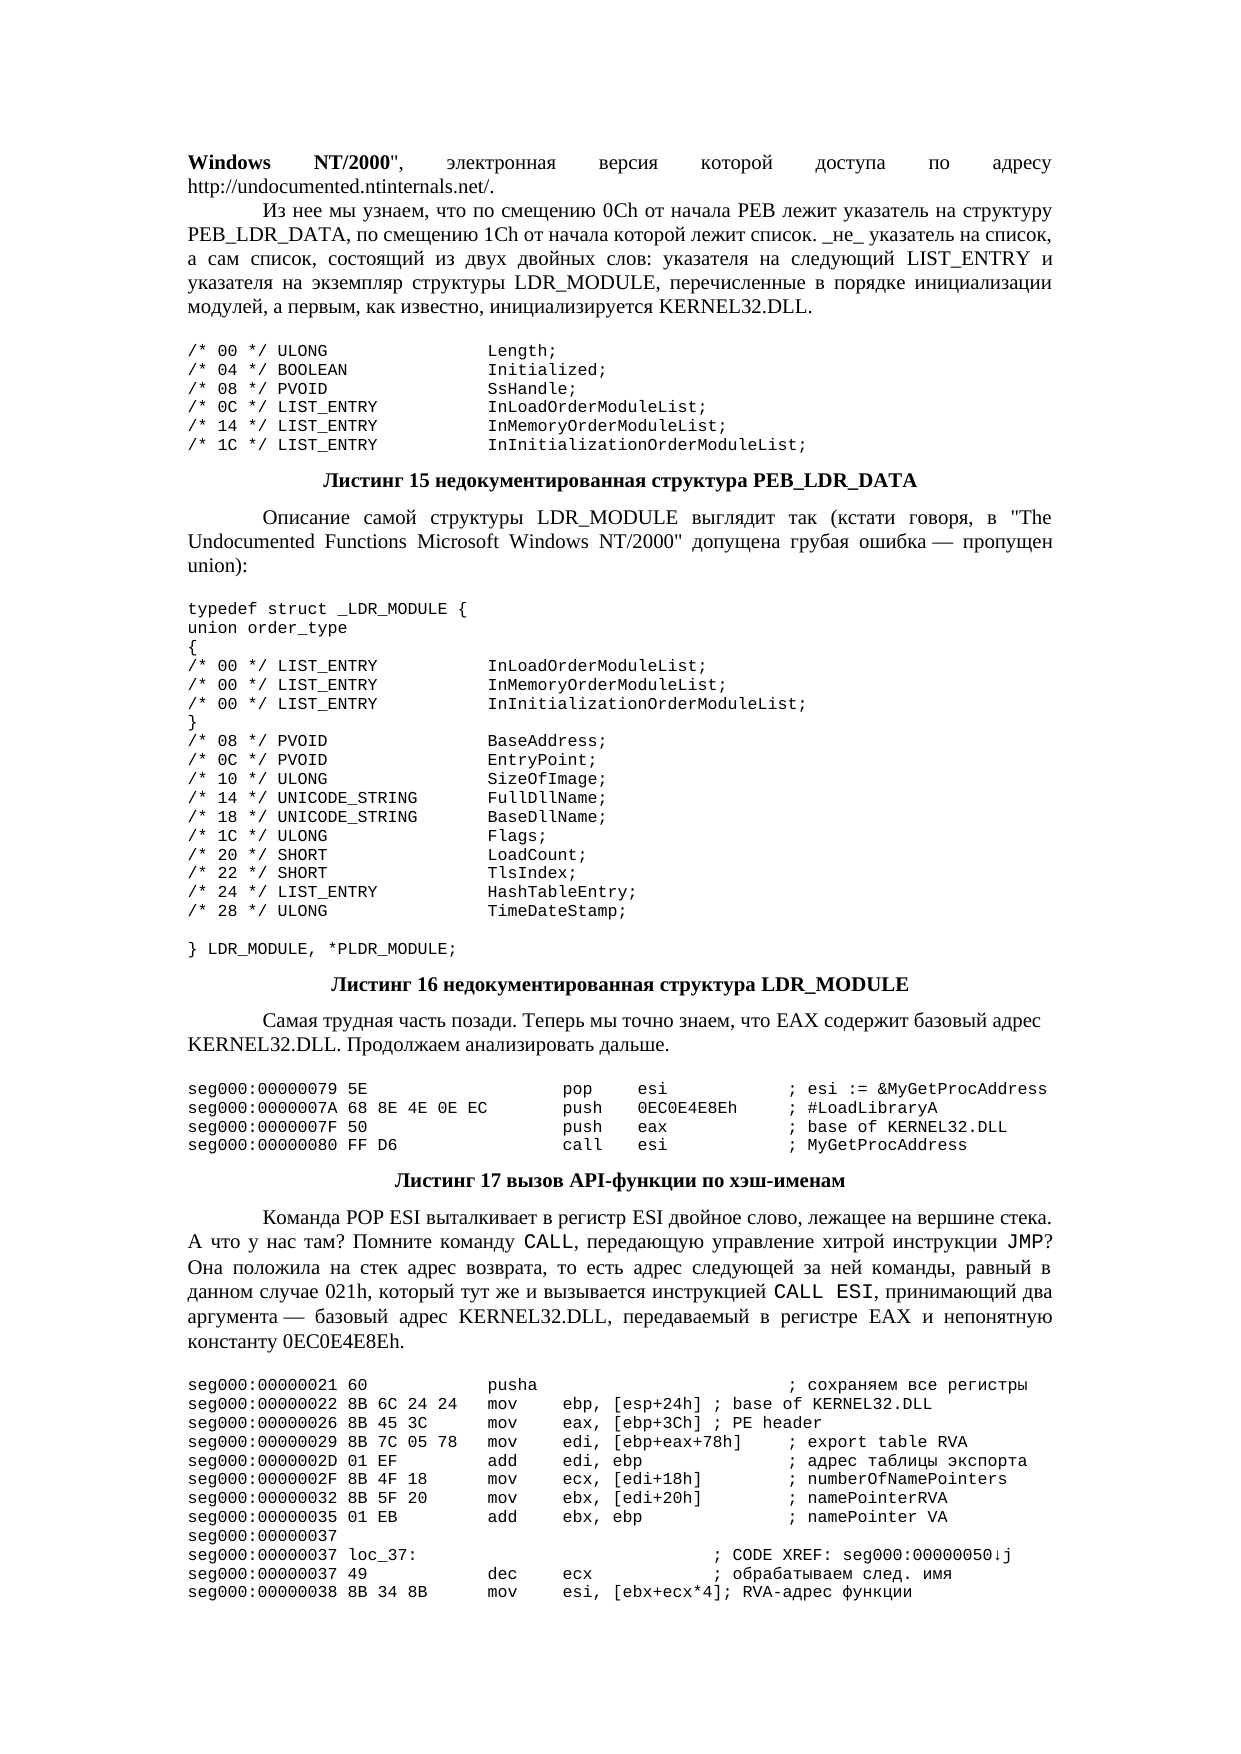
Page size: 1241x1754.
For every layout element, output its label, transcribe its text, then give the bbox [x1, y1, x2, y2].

text seg000:00000037 [187, 1527, 1053, 1546]
text /* 08 */ PVOID BaseAddress; [187, 733, 1053, 752]
text Команда POP ESI выталкивает в регистр ESI двойное слово, лежащее на вершине стека. А что у нас там? Помните команду CALL, передающую управление хитрой инструкции JMP? Она положила на стек адрес возврата, то есть адрес следующей за ней команды, равный в данном случае 021h, который тут же и вызывается инструкцией CALL ESI, принимающий два аргумента — базовый адрес KERNEL32.DLL, передаваемый в регистре EAX и непонятную константу 0EC0E4E8Eh. [187, 1205, 1053, 1353]
text Описание самой структуры LDR_MODULE выглядит так (кстати говоря, в "The Undocumented Functions Microsoft Windows NT/2000" допущена грубая ошибка — пропущен union): [187, 505, 1053, 577]
text /* 00 */ ULONG Length; [187, 342, 1053, 361]
text seg000:00000038 8B 34 8B mov esi, [ebx+ecx*4]; RVA-адрес функции [187, 1584, 1053, 1603]
text /* 14 */ UNICODE_STRING FullDllName; [187, 789, 1053, 808]
text seg000:00000032 8B 5F 20 mov ebx, [edi+20h] ; namePointerRVA [187, 1490, 1053, 1509]
text /* 00 */ LIST_ENTRY InMemoryOrderModuleList; [187, 676, 1053, 695]
text seg000:0000007F 50 push eax ; base of KERNEL32.DLL [187, 1118, 1053, 1137]
text /* 0C */ PVOID EntryPoint; [187, 752, 1053, 771]
text Листинг 16 недокументированная структура LDR_MODULE [187, 972, 1053, 996]
text /* 24 */ LIST_ENTRY HashTableEntry; [187, 884, 1053, 903]
text } LDR_MODULE, *PLDR_MODULE; [187, 940, 1053, 959]
text Самая трудная часть позади. Теперь мы точно знаем, что EAX содержит базовый адрес KERNEL32.DLL. Продолжаем анализировать дальше. [187, 1008, 1053, 1056]
text /* 28 */ ULONG TimeDateStamp; [187, 903, 1053, 921]
text /* 10 */ ULONG SizeOfImage; [187, 771, 1053, 789]
text /* 08 */ PVOID SsHandle; [187, 380, 1053, 399]
text seg000:0000002F 8B 4F 18 mov ecx, [edi+18h] ; numberOfNamePointers [187, 1471, 1053, 1490]
text typedef struct _LDR_MODULE { [187, 601, 1053, 620]
text seg000:00000029 8B 7C 05 78 mov edi, [ebp+eax+78h] ; export table RVA [187, 1433, 1053, 1452]
text /* 00 */ LIST_ENTRY InInitializationOrderModuleList; [187, 695, 1053, 714]
text union order_type [187, 620, 1053, 639]
text seg000:0000002D 01 EF add edi, ebp ; адрес таблицы экспорта [187, 1452, 1053, 1471]
text /* 1C */ LIST_ENTRY InInitializationOrderModuleList; [187, 437, 1053, 456]
text seg000:00000037 49 dec ecx ; обрабатываем след. имя [187, 1565, 1053, 1584]
text Windows NT/2000", электронная версия которой доступа по адресу http://undocumented.ntinternals.net/. [187, 150, 1053, 198]
text /* 1C */ ULONG Flags; [187, 827, 1053, 846]
text /* 22 */ SHORT TlsIndex; [187, 865, 1053, 884]
text seg000:00000037 loc_37: ; CODE XREF: seg000:00000050↓j [187, 1546, 1053, 1565]
text seg000:00000080 FF D6 call esi ; MyGetProcAddress [187, 1137, 1053, 1156]
text /* 18 */ UNICODE_STRING BaseDllName; [187, 808, 1053, 827]
text seg000:00000079 5E pop esi ; esi := &MyGetProcAddress [187, 1080, 1053, 1099]
text /* 14 */ LIST_ENTRY InMemoryOrderModuleList; [187, 418, 1053, 437]
text seg000:0000007A 68 8E 4E 0E EC push 0EC0E4E8Eh ; #LoadLibraryA [187, 1099, 1053, 1118]
text seg000:00000035 01 EB add ebx, ebp ; namePointer VA [187, 1509, 1053, 1527]
text /* 04 */ BOOLEAN Initialized; [187, 361, 1053, 380]
text /* 0C */ LIST_ENTRY InLoadOrderModuleList; [187, 399, 1053, 418]
text } [187, 714, 1053, 733]
text seg000:00000022 8B 6C 24 24 mov ebp, [esp+24h] ; base of KERNEL32.DLL [187, 1396, 1053, 1414]
text seg000:00000021 60 pusha ; сохраняем все регистры [187, 1377, 1053, 1396]
text seg000:00000026 8B 45 3C mov eax, [ebp+3Ch] ; PE header [187, 1414, 1053, 1433]
text /* 20 */ SHORT LoadCount; [187, 846, 1053, 865]
text /* 00 */ LIST_ENTRY InLoadOrderModuleList; [187, 657, 1053, 676]
text Листинг 17 вызов API-функции по хэш-именам [187, 1168, 1053, 1192]
text Из нее мы узнаем, что по смещению 0Ch от начала PEB лежит указатель на структуру PEB_LDR_DATA, по смещению 1Ch от начала которой лежит список. _не_ указатель на список, а сам список, состоящий из двух двойных слов: указателя на следующий LIST_ENTRY и указателя на экземпляр структуры LDR_MODULE, перечисленные в порядке инициализации модулей, а первым, как известно, инициализируется KERNEL32.DLL. [187, 198, 1053, 318]
text Листинг 15 недокументированная структура PEB_LDR_DATA [187, 468, 1053, 492]
text { [187, 639, 1053, 657]
